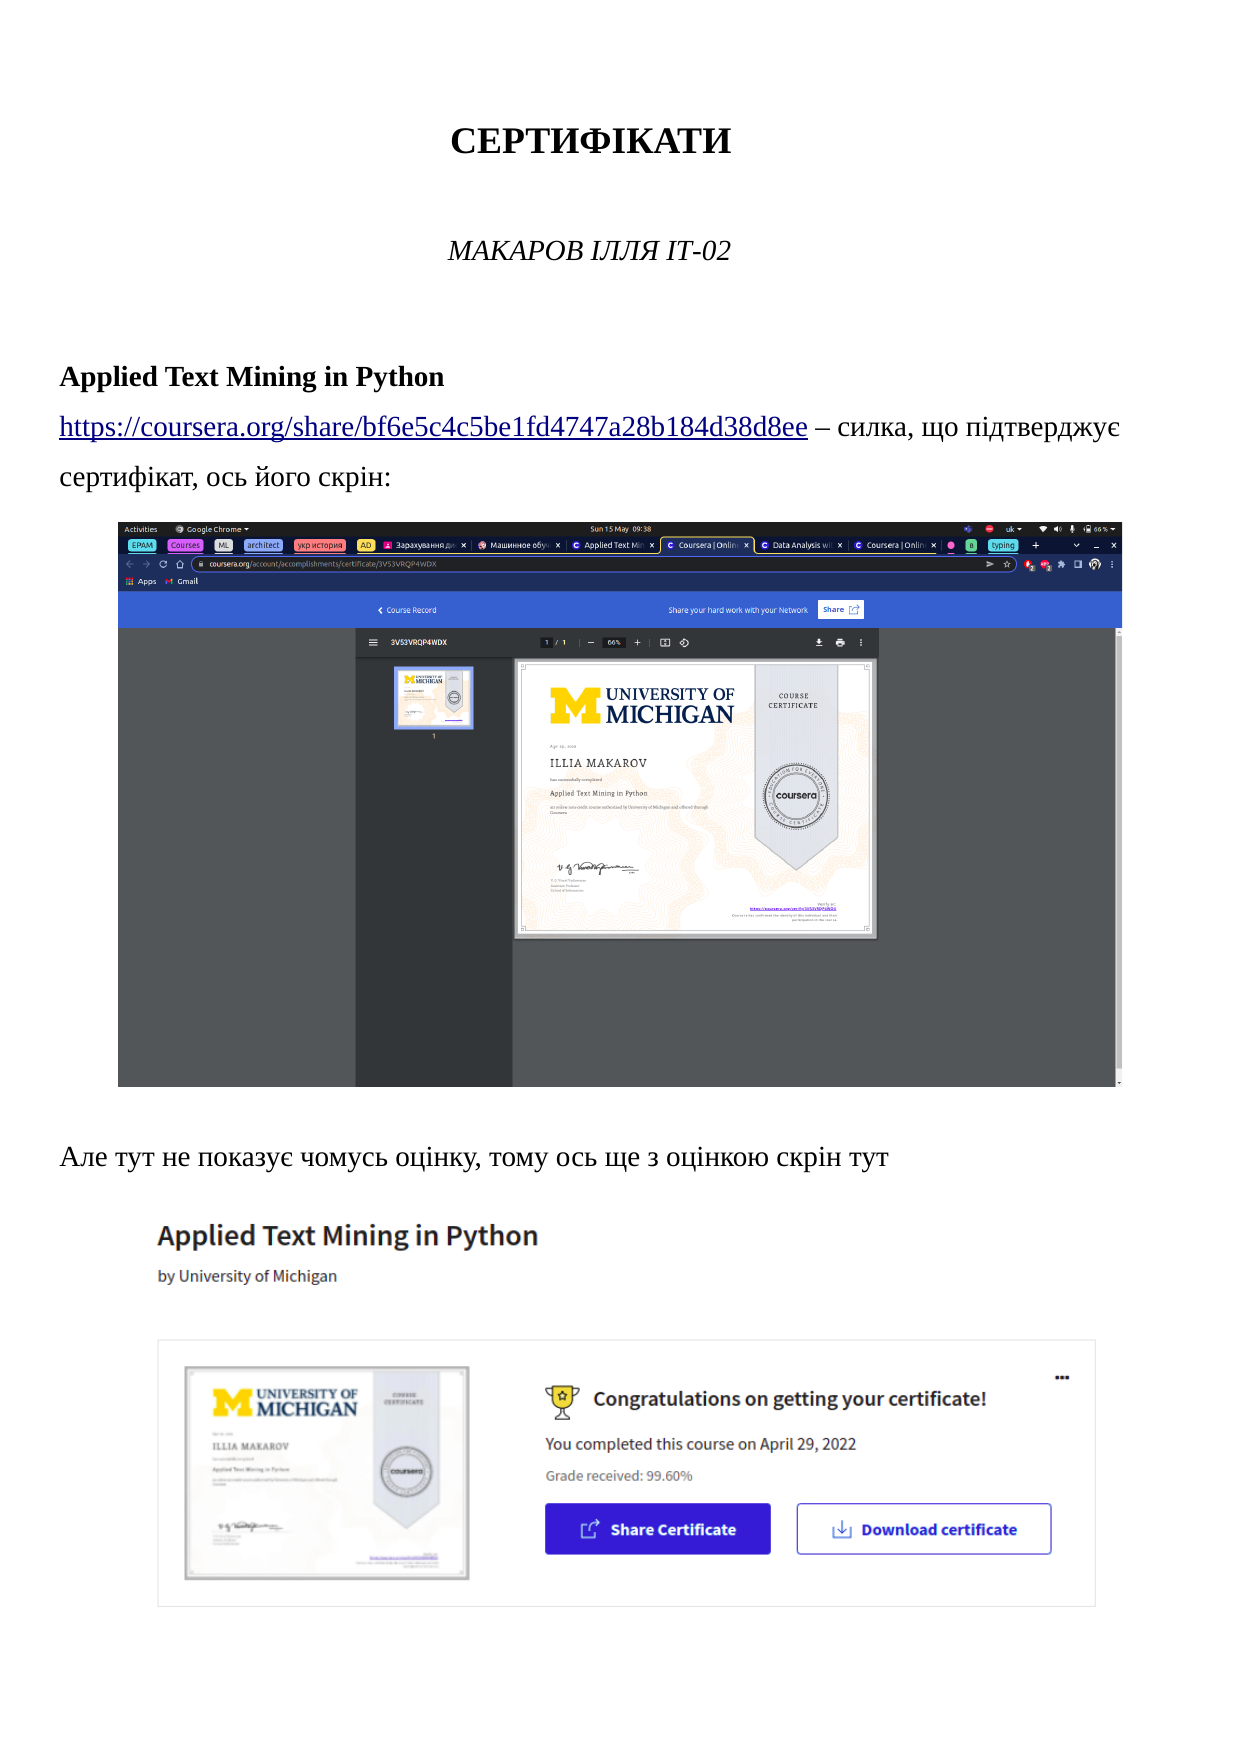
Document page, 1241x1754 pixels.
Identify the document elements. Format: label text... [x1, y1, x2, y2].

picture [123, 1210, 1111, 1622]
text Але тут не показує чомусь оцінку, тому ось ще з оцінкою скрін тут [59, 1139, 1122, 1172]
picture [118, 522, 1123, 1087]
text МАКАРОВ ІЛЛЯ ІТ-02 [59, 233, 1122, 267]
subtitle Applied Text Mining in Python https://coursera.org/share/bf6e5c4c5be1fd4747a28b184d38d8ee – силка, що підтверджує сертифікат, ось його скрін: [59, 359, 1122, 493]
text СЕРТИФІКАТИ [59, 118, 1122, 161]
